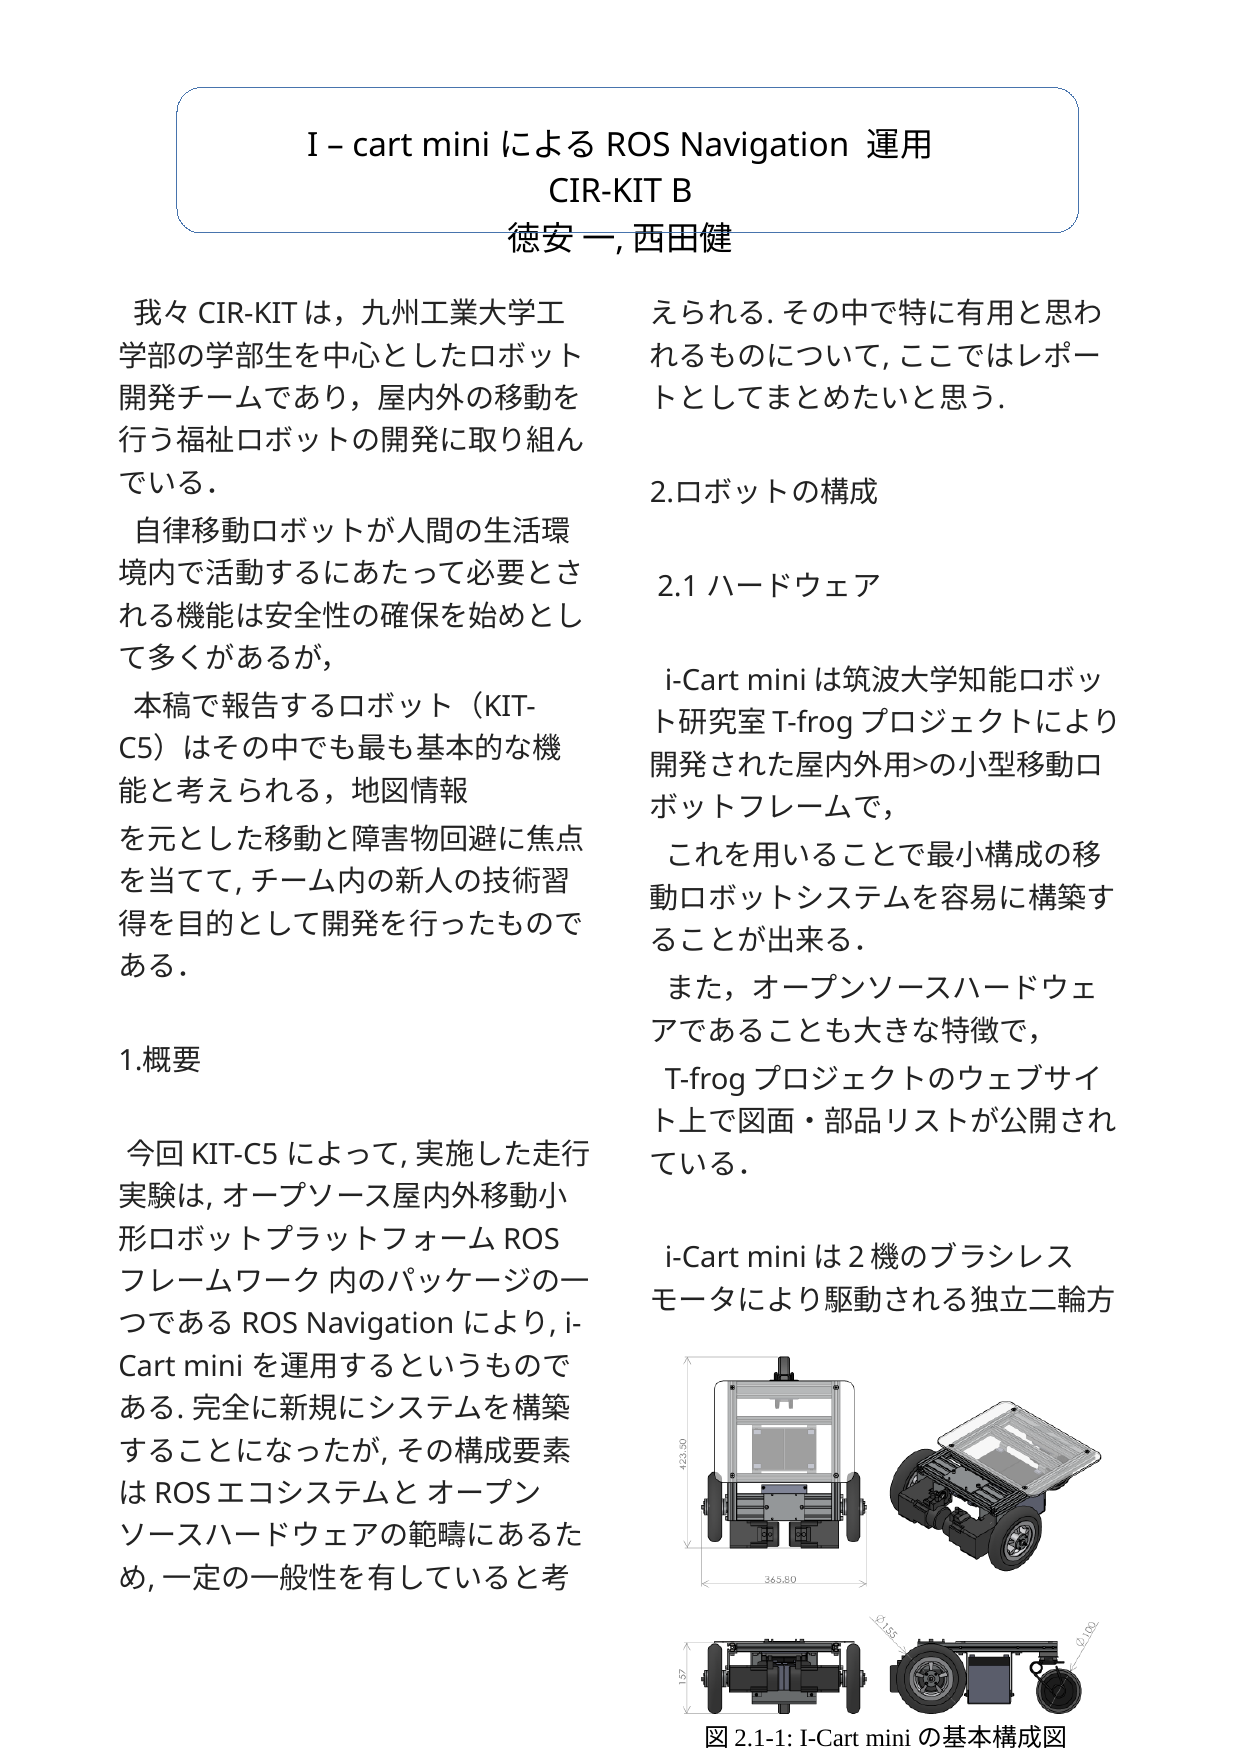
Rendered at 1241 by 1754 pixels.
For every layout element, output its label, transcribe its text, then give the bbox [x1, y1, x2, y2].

text i-Cart miniは筑波大学知能ロボット研究室T-frogプロジェクトにより開発された屋内外用>の小型移動ロボットフレームで， [649, 657, 1122, 826]
text えられる. その中で特に有用と思われるものについて, ここではレポートとしてまとめたいと思う. [649, 290, 1122, 417]
text 図2.1-1: I-Cart mini の基本構成図 [649, 1716, 1122, 1754]
text また，オープンソースハードウェアであることも大きな特徴で， [649, 965, 1122, 1049]
text を元とした移動と障害物回避に焦点を当てて, チーム内の新人の技術習得を目的として開発を行ったものである． [118, 816, 591, 985]
text 自律移動ロボットが人間の生活環境内で活動するにあたって必要とされる機能は安全性の確保を始めとして多くがあるが， [118, 507, 591, 677]
text [649, 1339, 1122, 1352]
text i-Cart miniは2機のブラシレスモータにより駆動される独立二輪方 [649, 1234, 1122, 1319]
text 本稿で報告するロボット（KIT-C5）はその中でも最も基本的な機能と考えられる，地図情報 [118, 683, 591, 810]
text 2.ロボットの構成 [649, 469, 1122, 511]
text 1.概要 [118, 1036, 591, 1079]
text 2.1 ハードウェア [649, 563, 1122, 605]
text これを用いることで最小構成の移動ロボットシステムを容易に構築することが出来る． [649, 832, 1122, 959]
text 今回 KIT-C5 によって, 実施した走行実験は, オープソース屋内外移動小形ロボットプラットフォーム ROS フレームワーク 内のパッケージの一つである ROS Navigation により, i-Cart mini を運用するというものである. 完全に新規にシステムを構築することになったが, その構成要素は ROSエコシステムと オープンソースハードウェアの範疇にあるため, 一定の一般性を有していると考 [118, 1130, 591, 1597]
text 我々CIR-KITは，九州工業大学工学部の学部生を中心としたロボット開発チームであり，屋内外の移動を行う福祉ロボットの開発に取り組んでいる． [118, 290, 591, 501]
picture [649, 1352, 1123, 1716]
text T-frogプロジェクトのウェブサイト上で図面・部品リストが公開されている． [649, 1056, 1122, 1182]
